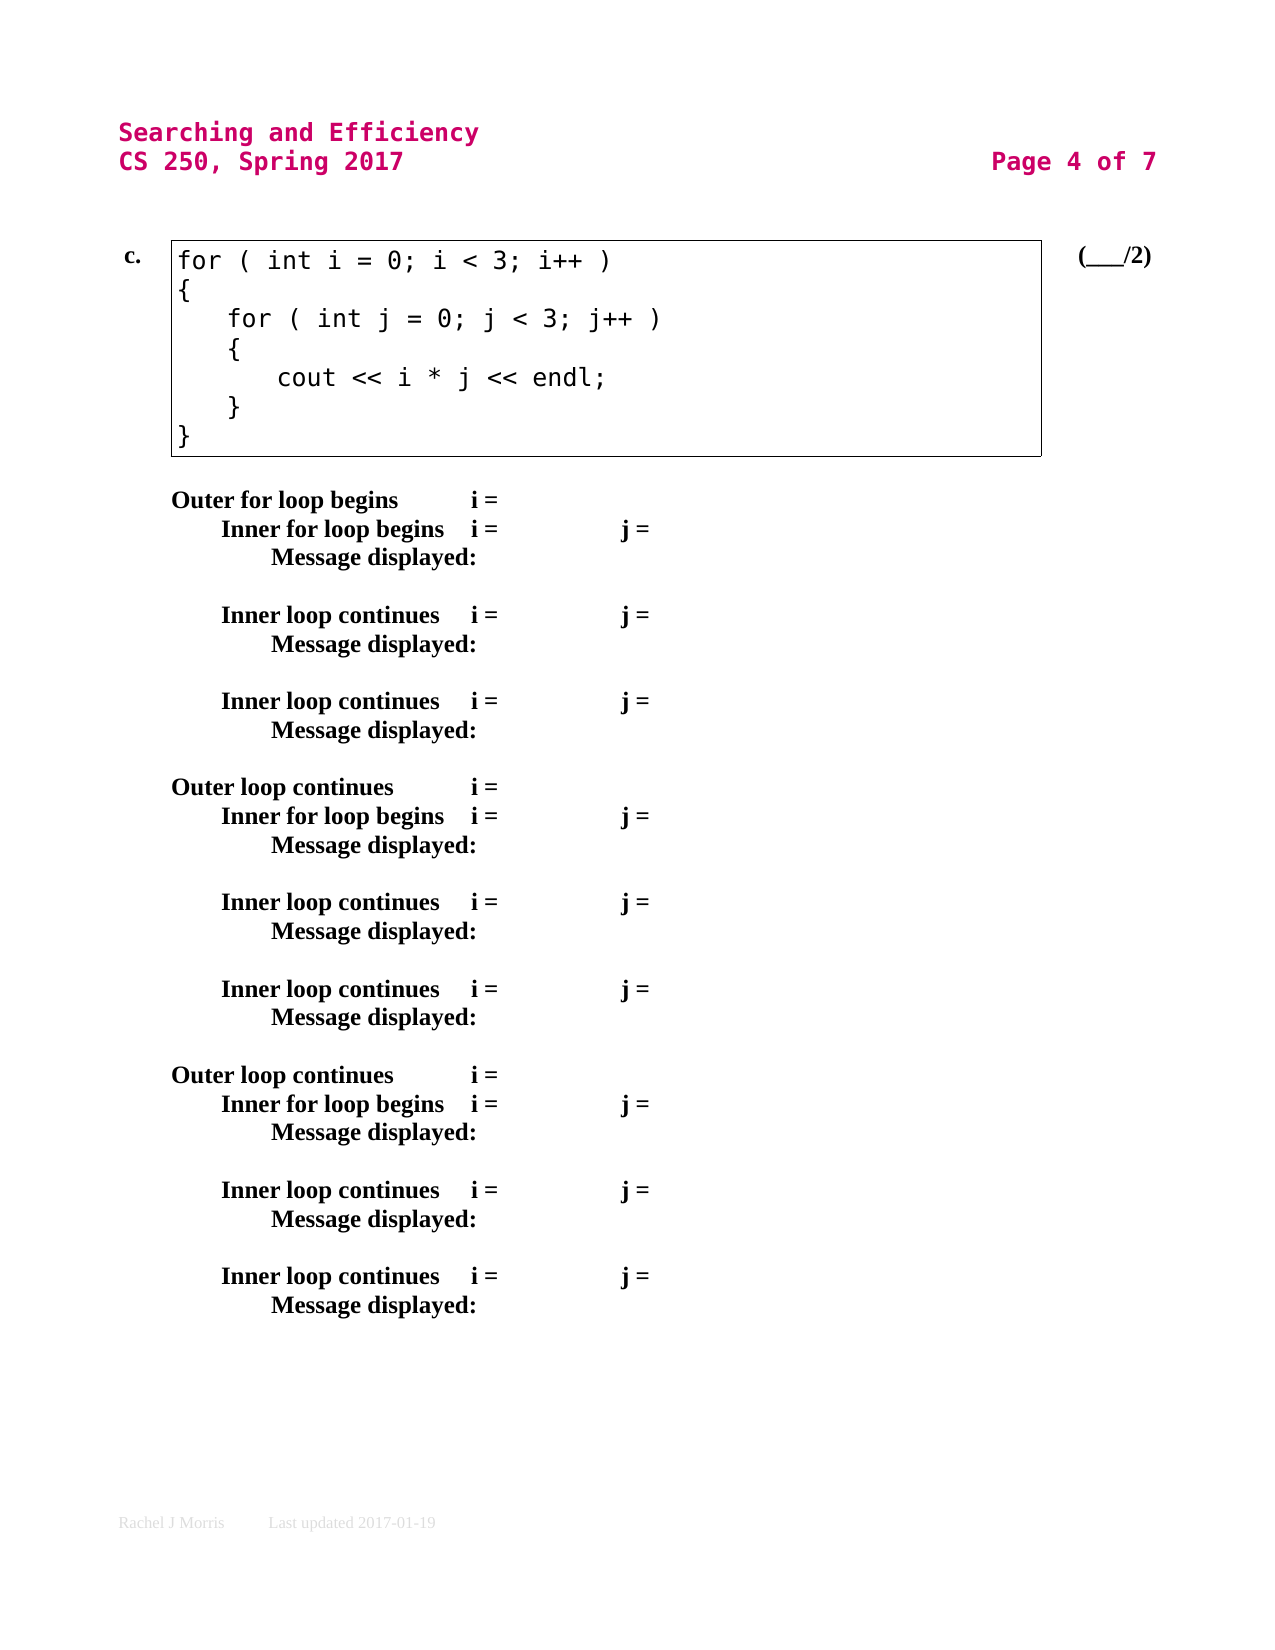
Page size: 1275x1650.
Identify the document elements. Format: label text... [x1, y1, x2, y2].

table_header Outer for loop begins i = Inner for loop begins i = j = Message displayed: Inner loop continues i = j = Message displayed: Inner loop continues i = j = Message displayed: Outer loop continues i = Inner for loop begins i = j = Message displayed: Inner loop continues i = j = Message displayed: Inner loop continues i = j = Message displayed: Outer loop continues i = Inner for loop begins i = j = Message displayed: Inner loop continues i = j = Message displayed: Inner loop continues i = j = Message displayed: [165, 235, 1046, 1439]
table_header (___/2) [1046, 235, 1157, 1439]
table_header for ( int i = 0; i < 3; i++ ) { for ( int j = 0; j < 3; j++ ) { cout << i * j << endl; } } [172, 241, 1041, 456]
table_header c. [118, 235, 165, 1439]
